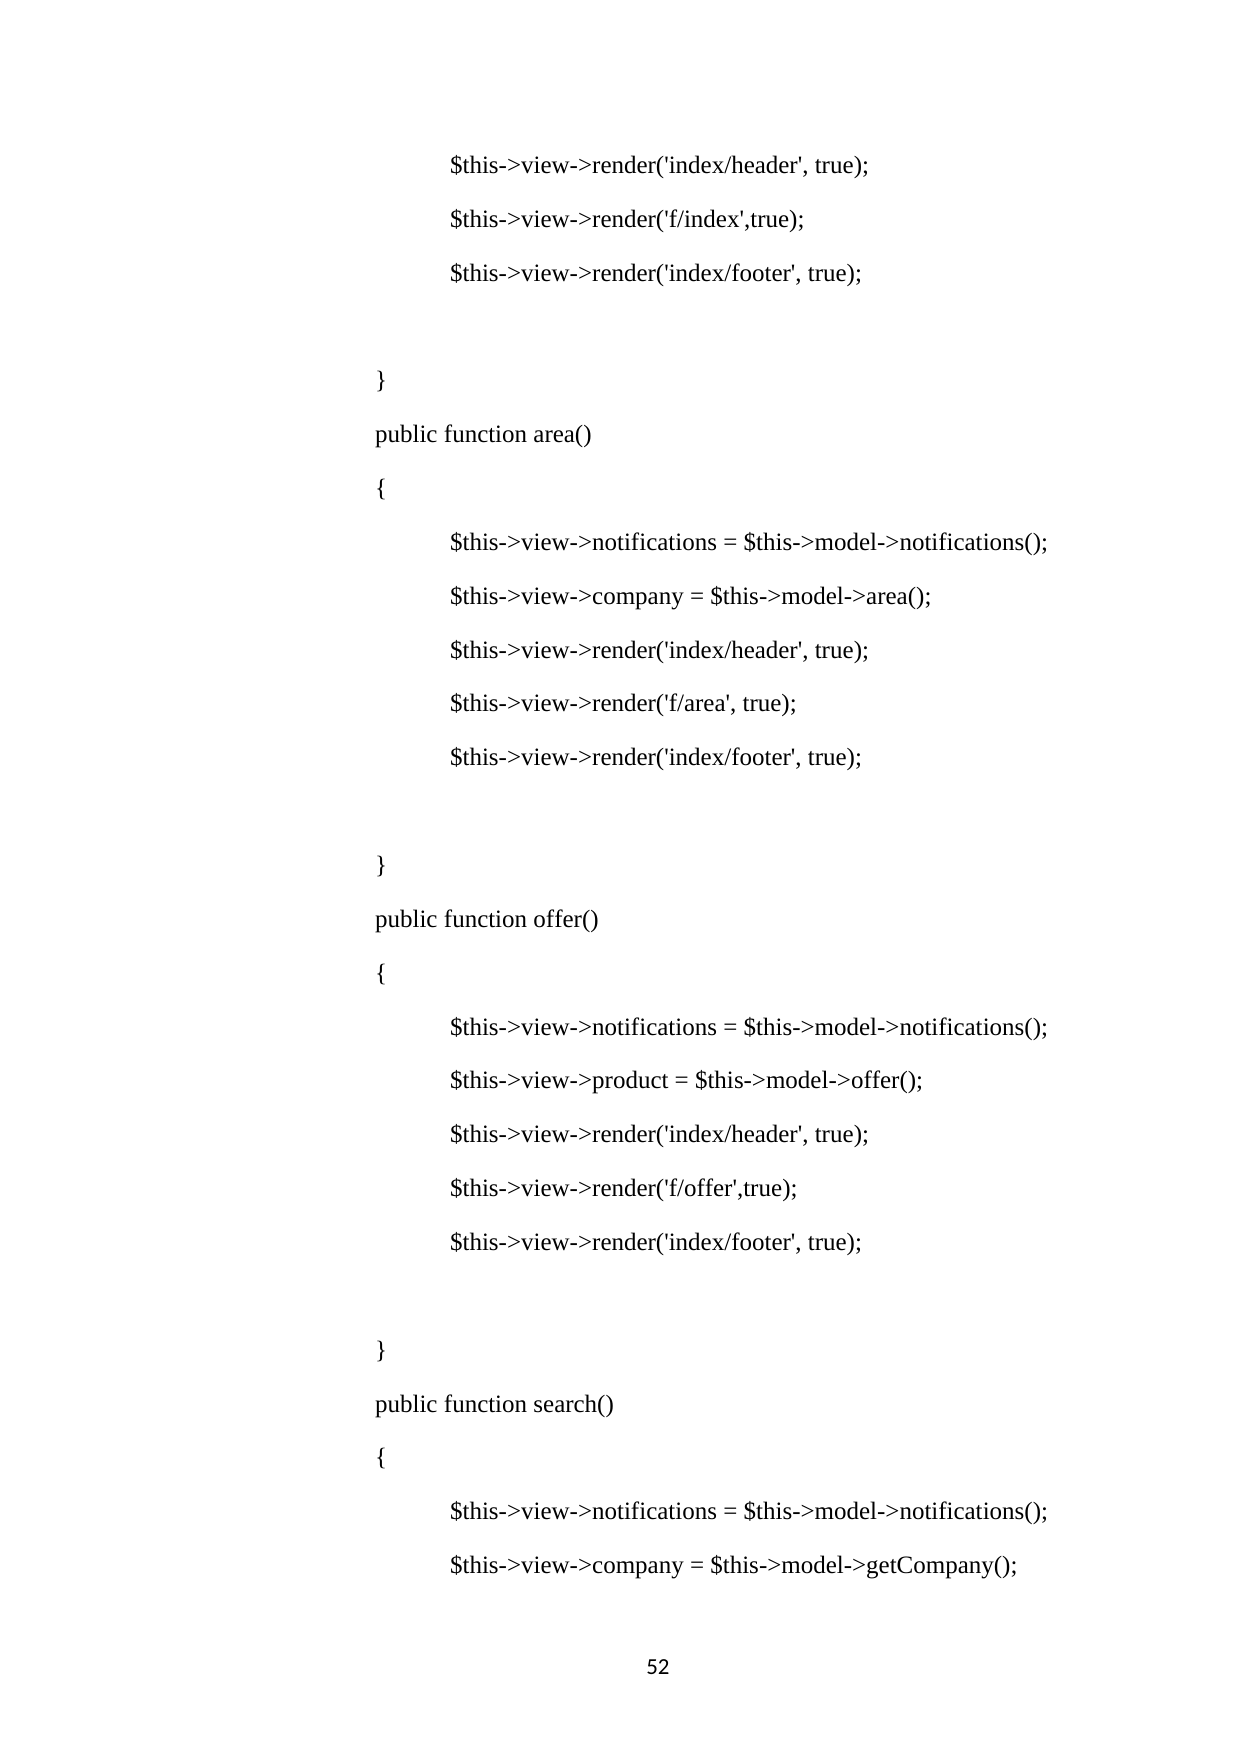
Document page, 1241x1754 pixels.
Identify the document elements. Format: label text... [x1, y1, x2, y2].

text } [225, 850, 1090, 879]
text public function search() [225, 1389, 1090, 1417]
text } [225, 365, 1090, 394]
text public function offer() [225, 904, 1090, 933]
text $this->view->render('index/footer', true); [225, 258, 1090, 286]
text $this->view->company = $this->model->area(); [225, 581, 1090, 609]
text { [225, 958, 1090, 987]
text public function area() [225, 419, 1090, 448]
text $this->view->render('f/area', true); [225, 688, 1090, 717]
text } [225, 1335, 1090, 1363]
text $this->view->render('index/header', true); [225, 1119, 1090, 1148]
text $this->view->render('index/header', true); [225, 150, 1090, 179]
text $this->view->render('index/footer', true); [225, 742, 1090, 771]
text $this->view->render('index/footer', true); [225, 1227, 1090, 1256]
text $this->view->notifications = $this->model->notifications(); [225, 1012, 1090, 1040]
text { [225, 473, 1090, 502]
text $this->view->company = $this->model->getCompany(); [225, 1550, 1090, 1579]
text { [225, 1442, 1090, 1471]
text $this->view->render('index/header', true); [225, 635, 1090, 663]
text $this->view->render('f/offer',true); [225, 1173, 1090, 1202]
text $this->view->notifications = $this->model->notifications(); [225, 527, 1090, 556]
text $this->view->product = $this->model->offer(); [225, 1066, 1090, 1094]
text $this->view->render('f/index',true); [225, 204, 1090, 233]
text $this->view->notifications = $this->model->notifications(); [225, 1496, 1090, 1525]
